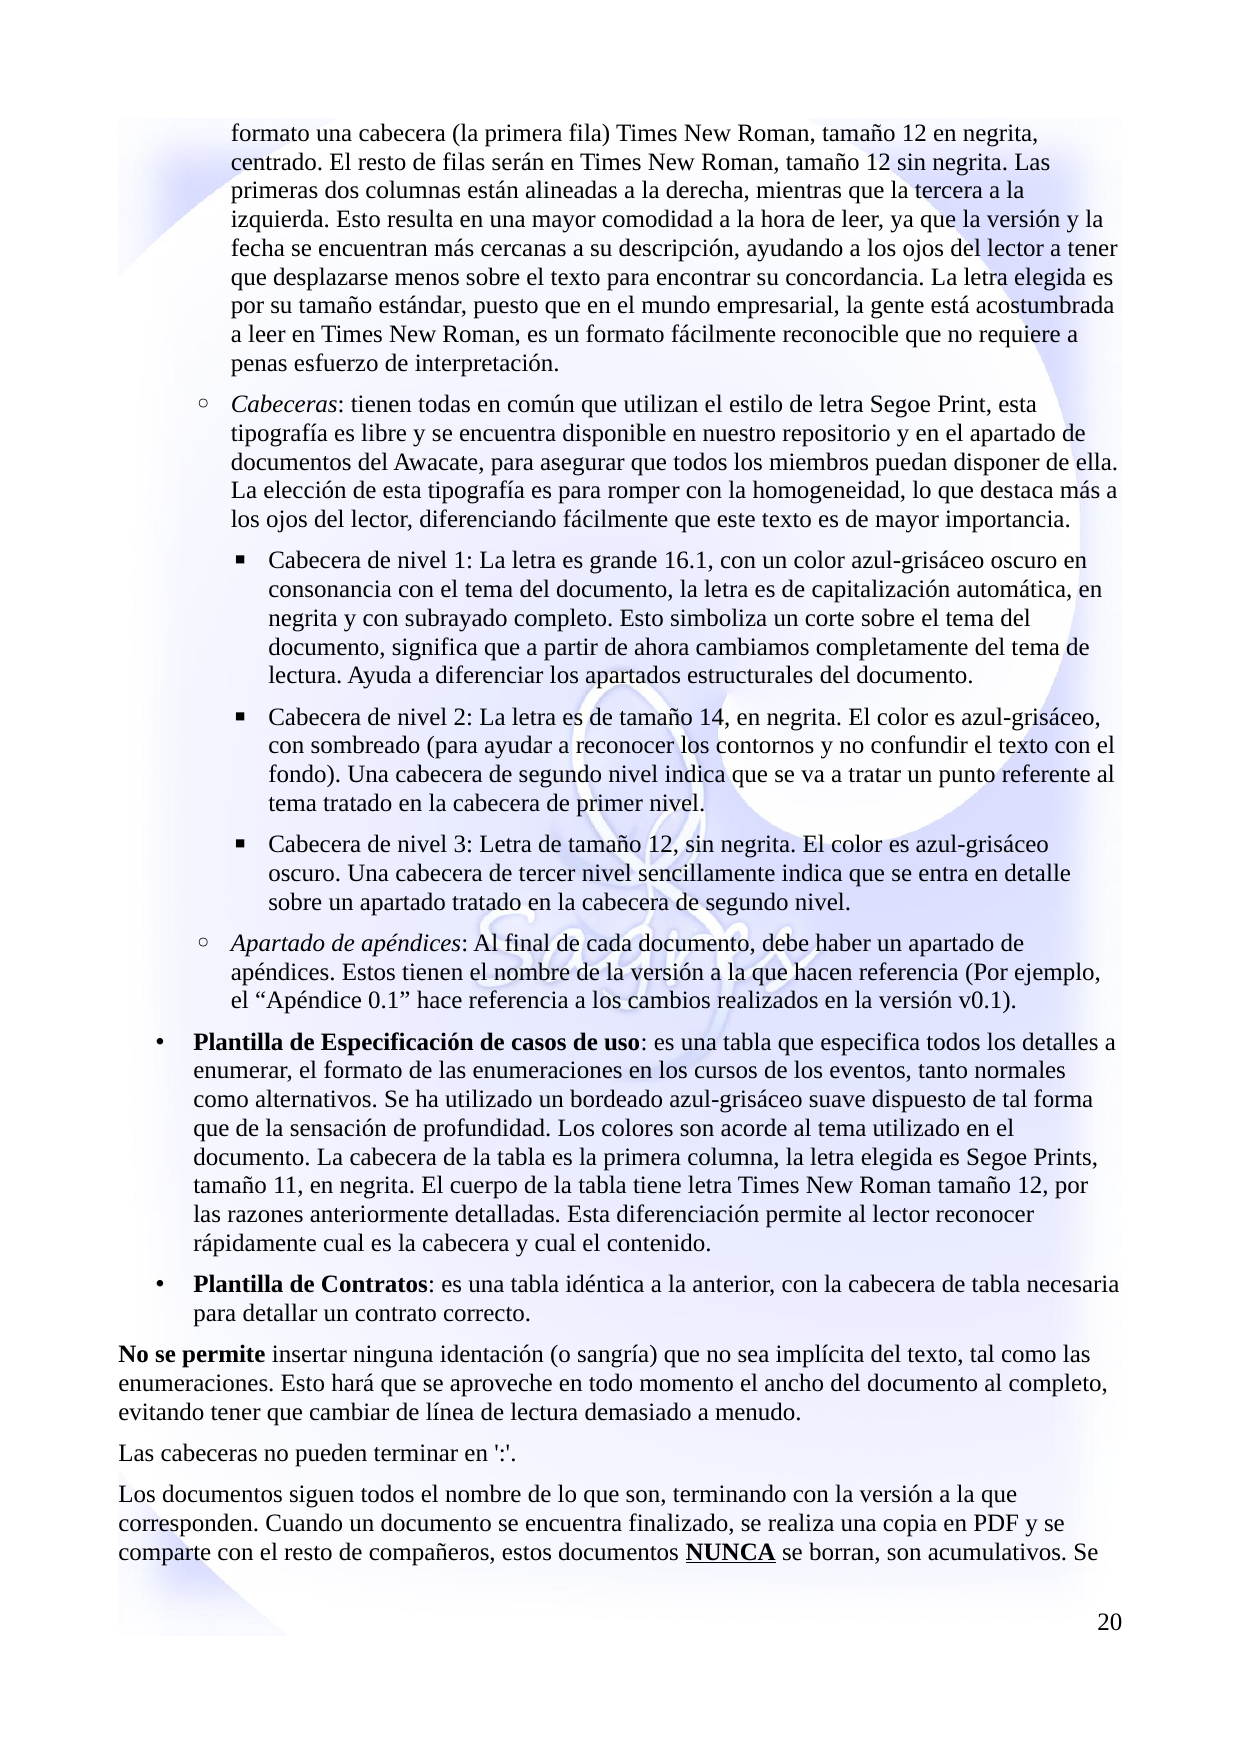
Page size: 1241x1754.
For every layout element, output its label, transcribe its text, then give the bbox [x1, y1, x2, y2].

text No se permite insertar ninguna identación (o sangría) que no sea implícita del texto, tal como las enumeraciones. Esto hará que se aproveche en todo momento el ancho del documento al completo, evitando tener que cambiar de línea de lectura demasiado a menudo. [118, 1339, 1122, 1426]
list Plantilla de Contratos: es una tabla idéntica a la anterior, con la cabecera de tabla necesaria para detallar un contrato correcto. [156, 1269, 1122, 1327]
picture [118, 1467, 1122, 1479]
list Cabeceras: tienen todas en común que utilizan el estilo de letra Segoe Print, esta tipografía es libre y se encuentra disponible en nuestro repositorio y en el apartado de documentos del Awacate, para asegurar que todos los miembros puedan disponer de ella. La elección de esta tipografía es para romper con la homogeneidad, lo que destaca más a los ojos del lector, diferenciando fácilmente que este texto es de mayor importancia. [193, 389, 1122, 533]
picture [118, 1426, 1122, 1438]
list Apartado de apéndices: Al final de cada documento, debe haber un apartado de apéndices. Estos tienen el nombre de la versión a la que hacen referencia (Por ejemplo, el “Apéndice 0.1” hace referencia a los cambios realizados en la versión v0.1). [193, 928, 1122, 1014]
list formato una cabecera (la primera fila) Times New Roman, tamaño 12 en negrita, centrado. El resto de filas serán en Times New Roman, tamaño 12 sin negrita. Las primeras dos columnas están alineadas a la derecha, mientras que la tercera a la izquierda. Esto resulta en una mayor comodidad a la hora de leer, ya que la versión y la fecha se encuentran más cercanas a su descripción, ayudando a los ojos del lector a tener que desplazarse menos sobre el texto para encontrar su concordancia. La letra elegida es por su tamaño estándar, puesto que en el mundo empresarial, la gente está acostumbrada a leer en Times New Roman, es un formato fácilmente reconocible que no requiere a penas esfuerzo de interpretación. [193, 118, 1122, 377]
list Cabecera de nivel 3: Letra de tamaño 12, sin negrita. El color es azul-grisáceo oscuro. Una cabecera de tercer nivel sencillamente indica que se entra en detalle sobre un apartado tratado en la cabecera de segundo nivel. [231, 829, 1122, 916]
list Plantilla de Especificación de casos de uso: es una tabla que especifica todos los detalles a enumerar, el formato de las enumeraciones en los cursos de los eventos, tanto normales como alternativos. Se ha utilizado un bordeado azul-grisáceo suave dispuesto de tal forma que de la sensación de profundidad. Los colores son acorde al tema utilizado en el documento. La cabecera de la tabla es la primera columna, la letra elegida es Segoe Prints, tamaño 11, en negrita. El cuerpo de la tabla tiene letra Times New Roman tamaño 12, por las razones anteriormente detalladas. Esta diferenciación permite al lector reconocer rápidamente cual es la cabecera y cual el contenido. [156, 1027, 1122, 1257]
text Los documentos siguen todos el nombre de lo que son, terminando con la versión a la que corresponden. Cuando un documento se encuentra finalizado, se realiza una copia en PDF y se comparte con el resto de compañeros, estos documentos NUNCA se borran, son acumulativos. Se [118, 1479, 1122, 1566]
list Cabecera de nivel 2: La letra es de tamaño 14, en negrita. El color es azul-grisáceo, con sombreado (para ayudar a reconocer los contornos y no confundir el texto con el fondo). Una cabecera de segundo nivel indica que se va a tratar un punto referente al tema tratado en la cabecera de primer nivel. [231, 702, 1122, 817]
picture [118, 1566, 1122, 1636]
picture [118, 118, 1122, 1339]
list Cabecera de nivel 1: La letra es grande 16.1, con un color azul-grisáceo oscuro en consonancia con el tema del documento, la letra es de capitalización automática, en negrita y con subrayado completo. Esto simboliza un corte sobre el tema del documento, significa que a partir de ahora cambiamos completamente del tema de lectura. Ayuda a diferenciar los apartados estructurales del documento. [231, 546, 1122, 689]
text Las cabeceras no pueden terminar en ':'. [118, 1438, 1122, 1467]
